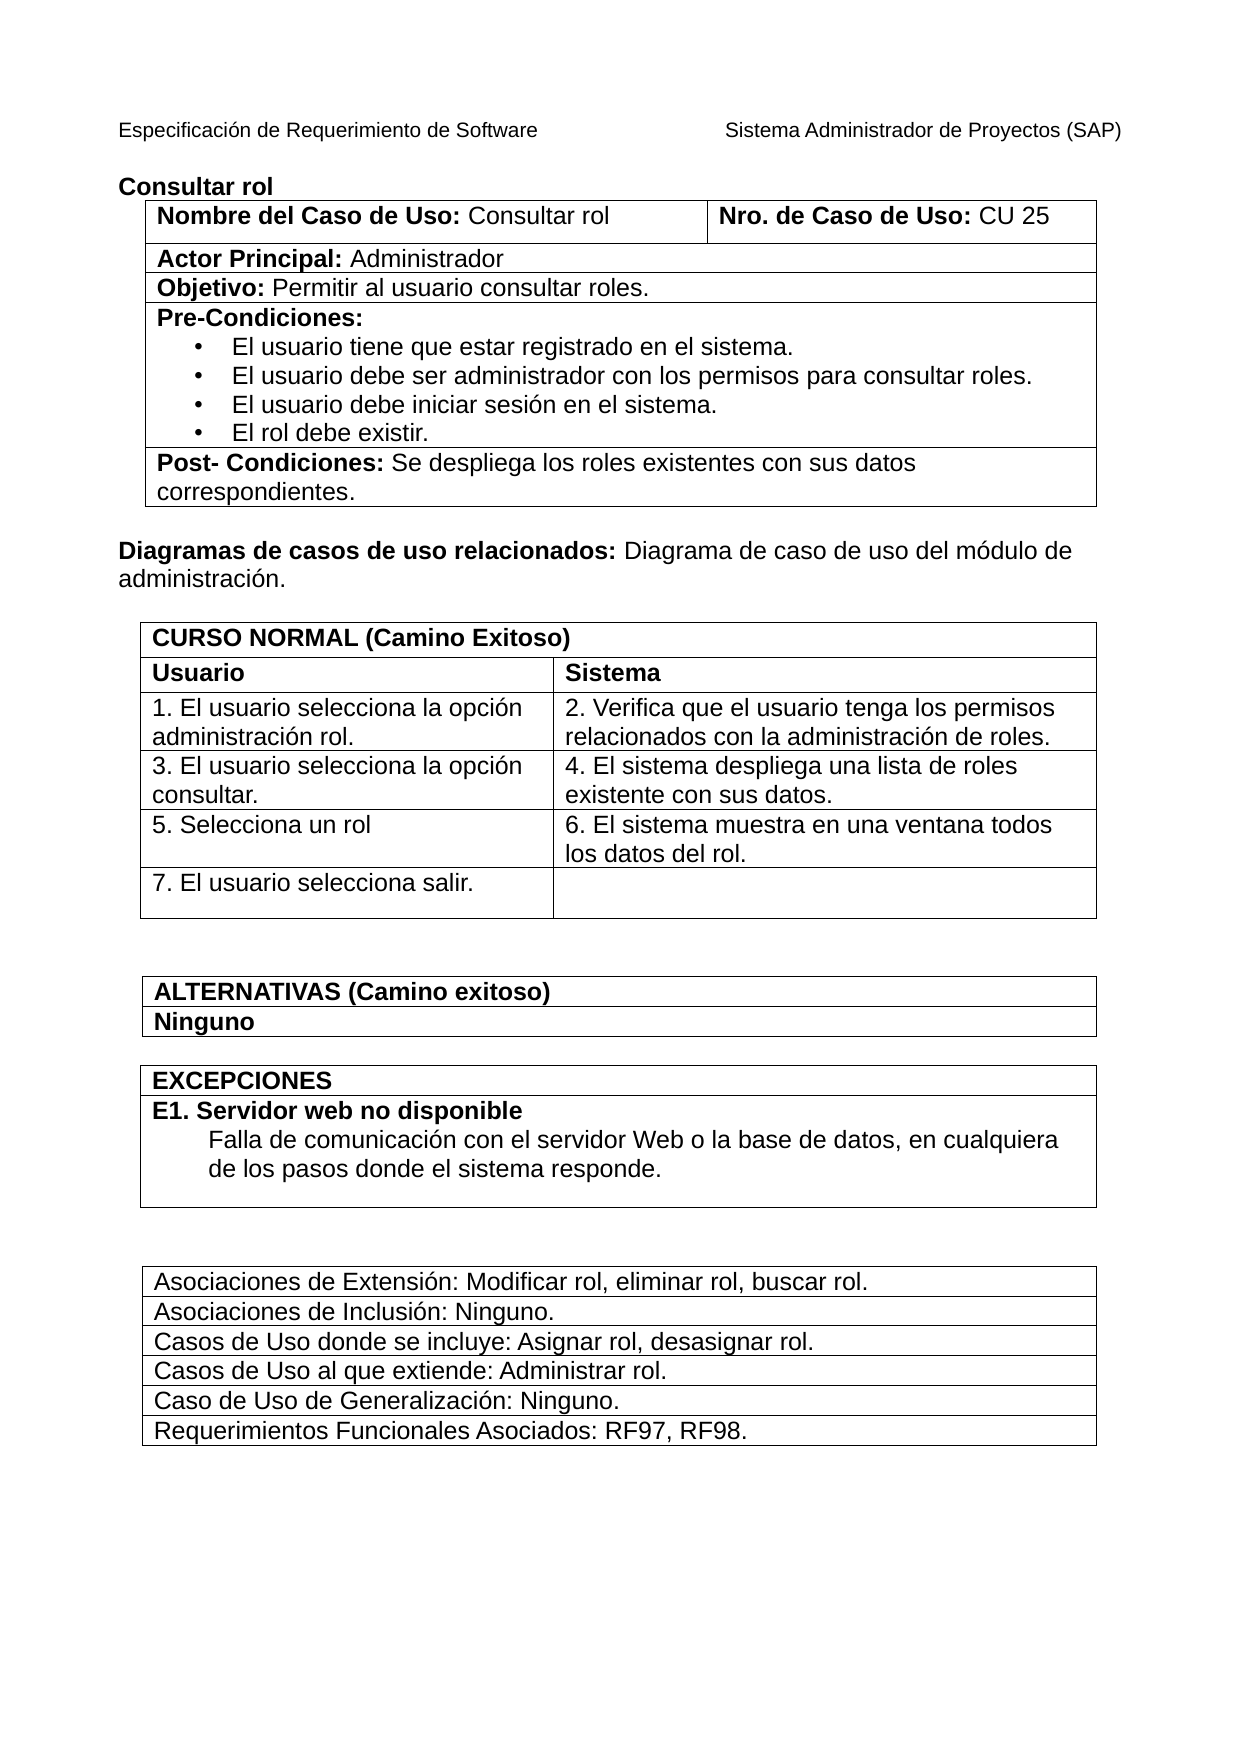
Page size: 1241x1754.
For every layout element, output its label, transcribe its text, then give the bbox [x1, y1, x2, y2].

table_cell Objetivo: Permitir al usuario consultar roles. [146, 273, 1096, 302]
table_cell E1. Servidor web no disponible Falla de comunicación con el servidor Web o la base de datos, en cualquiera de los pasos donde el sistema responde. [141, 1096, 1096, 1207]
table_header EXCEPCIONES [141, 1066, 1096, 1095]
table_cell [554, 868, 1096, 917]
table_cell Requerimientos Funcionales Asociados: RF97, RF98. [143, 1416, 1096, 1444]
table_cell Post- Condiciones: Se despliega los roles existentes con sus datos correspondientes. [146, 448, 1096, 506]
table_cell 5. Selecciona un rol [141, 810, 553, 867]
table_cell Caso de Uso de Generalización: Ninguno. [143, 1386, 1096, 1415]
table_cell Casos de Uso donde se incluye: Asignar rol, desasignar rol. [143, 1326, 1096, 1355]
table_cell 3. El usuario selecciona la opción consultar. [141, 751, 553, 809]
table_cell Usuario [141, 658, 553, 692]
table_cell Ninguno [143, 1007, 1096, 1036]
table_header Asociaciones de Extensión: Modificar rol, eliminar rol, buscar rol. [143, 1267, 1096, 1296]
table_cell 6. El sistema muestra en una ventana todos los datos del rol. [554, 810, 1096, 867]
table_cell Asociaciones de Inclusión: Ninguno. [143, 1297, 1096, 1325]
table_header Nombre del Caso de Uso: Consultar rol [146, 201, 707, 242]
table_cell Casos de Uso al que extiende: Administrar rol. [143, 1356, 1096, 1385]
table_cell 1. El usuario selecciona la opción administración rol. [141, 693, 553, 750]
text Diagramas de casos de uso relacionados: Diagrama de caso de uso del módulo de administración. [118, 536, 1122, 593]
text Consultar rol [118, 172, 1122, 200]
table_cell 7. El usuario selecciona salir. [141, 868, 553, 917]
table_cell 4. El sistema despliega una lista de roles existente con sus datos. [554, 751, 1096, 809]
table_cell Sistema [554, 658, 1096, 692]
table_header Nro. de Caso de Uso: CU 25 [708, 201, 1096, 242]
table_cell Actor Principal: Administrador [146, 244, 1096, 272]
table_cell 2. Verifica que el usuario tenga los permisos relacionados con la administración de roles. [554, 693, 1096, 750]
table_header CURSO NORMAL (Camino Exitoso) [141, 623, 1096, 657]
table_header ALTERNATIVAS (Camino exitoso) [143, 977, 1096, 1006]
table_cell Pre-Condiciones: El usuario tiene que estar registrado en el sistema. El usuario debe ser administrador con los permisos para consultar roles. El usuario debe iniciar sesión en el sistema. El rol debe existir. [146, 303, 1096, 447]
